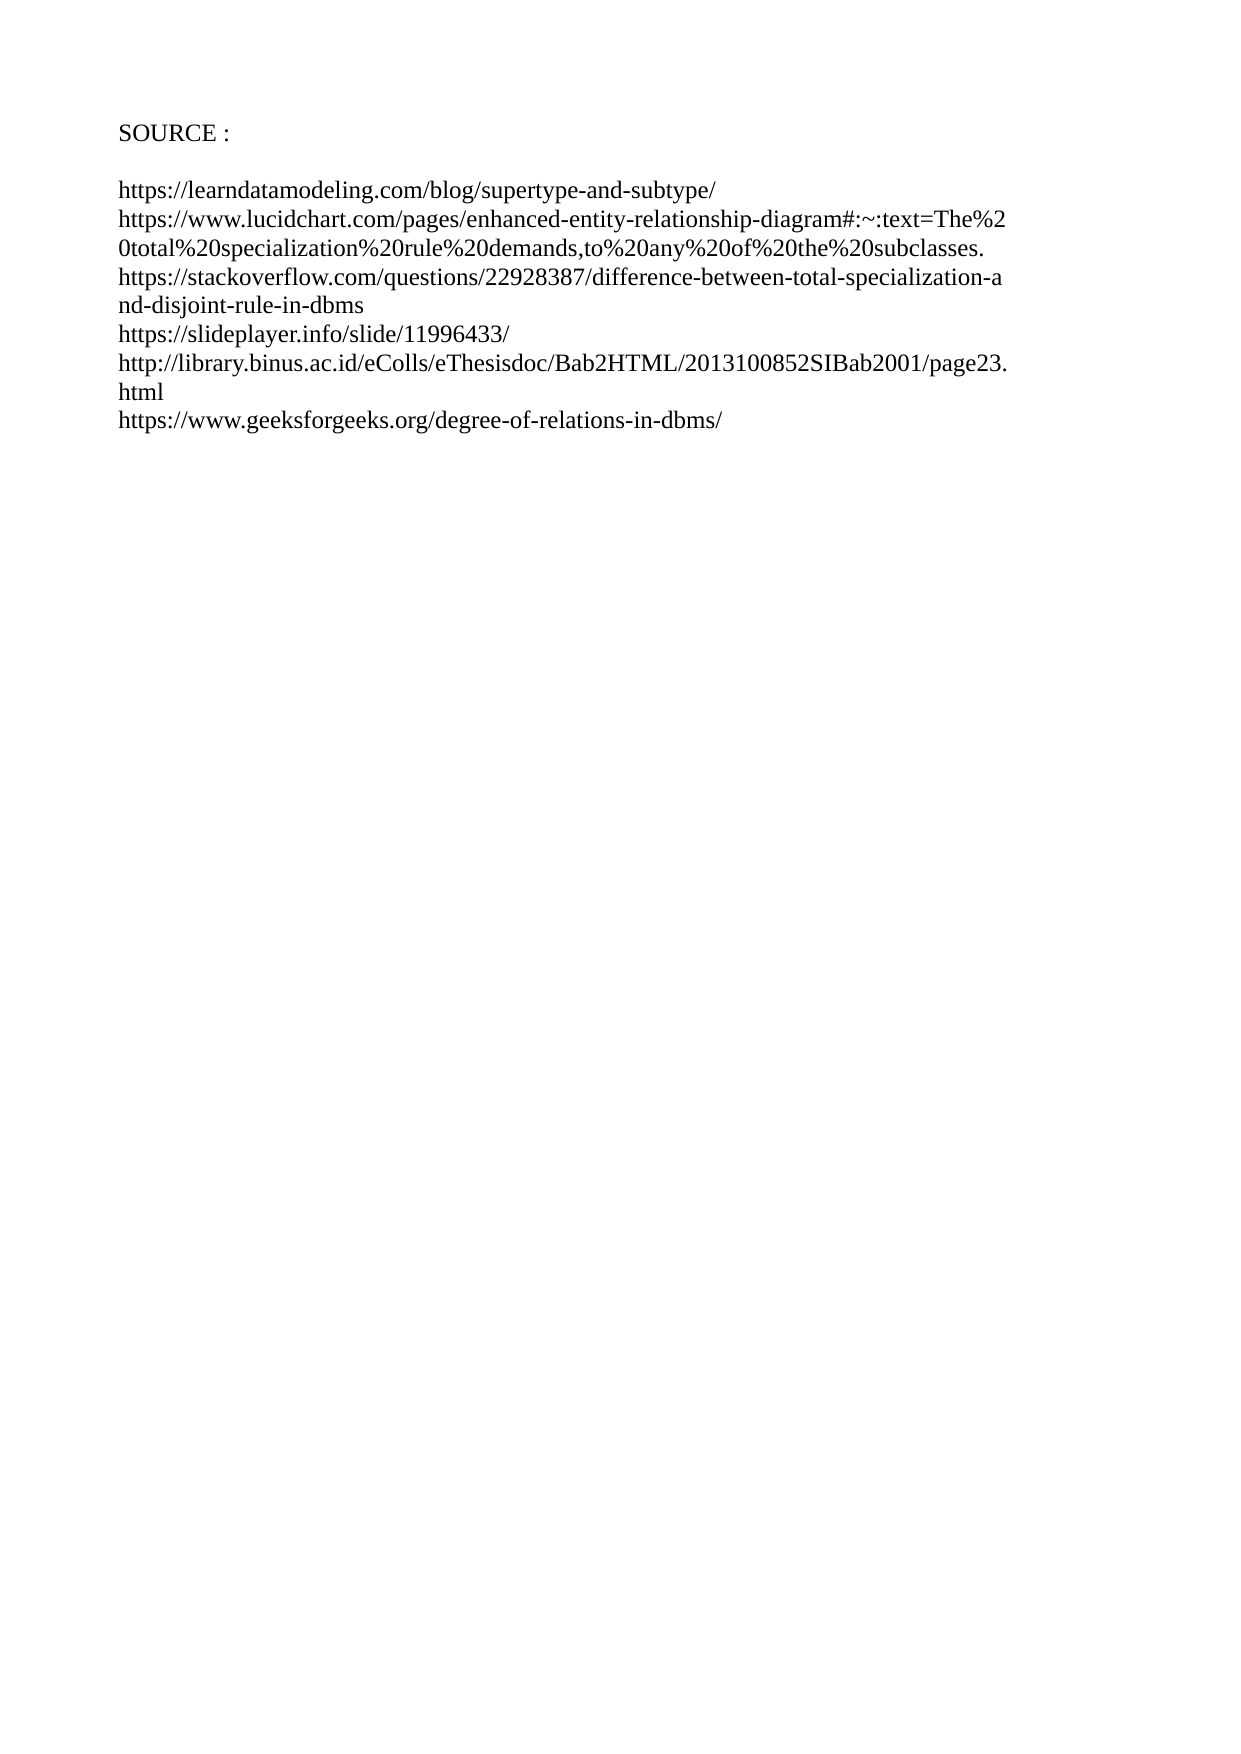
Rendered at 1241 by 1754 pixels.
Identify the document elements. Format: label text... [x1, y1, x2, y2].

text http://library.binus.ac.id/eColls/eThesisdoc/Bab2HTML/2013100852SIBab2001/page23. [118, 348, 1122, 377]
text 0total%20specialization%20rule%20demands,to%20any%20of%20the%20subclasses. [118, 233, 1122, 262]
text https://www.lucidchart.com/pages/enhanced-entity-relationship-diagram#:~:text=The%2 [118, 204, 1122, 233]
text html [118, 377, 1122, 406]
text https://stackoverflow.com/questions/22928387/difference-between-total-specialization-a [118, 262, 1122, 291]
text https://learndatamodeling.com/blog/supertype-and-subtype/ [118, 176, 1122, 204]
text SOURCE : [118, 118, 1122, 147]
text https://www.geeksforgeeks.org/degree-of-relations-in-dbms/ [118, 406, 1122, 434]
text https://slideplayer.info/slide/11996433/ [118, 319, 1122, 348]
text nd-disjoint-rule-in-dbms [118, 291, 1122, 319]
